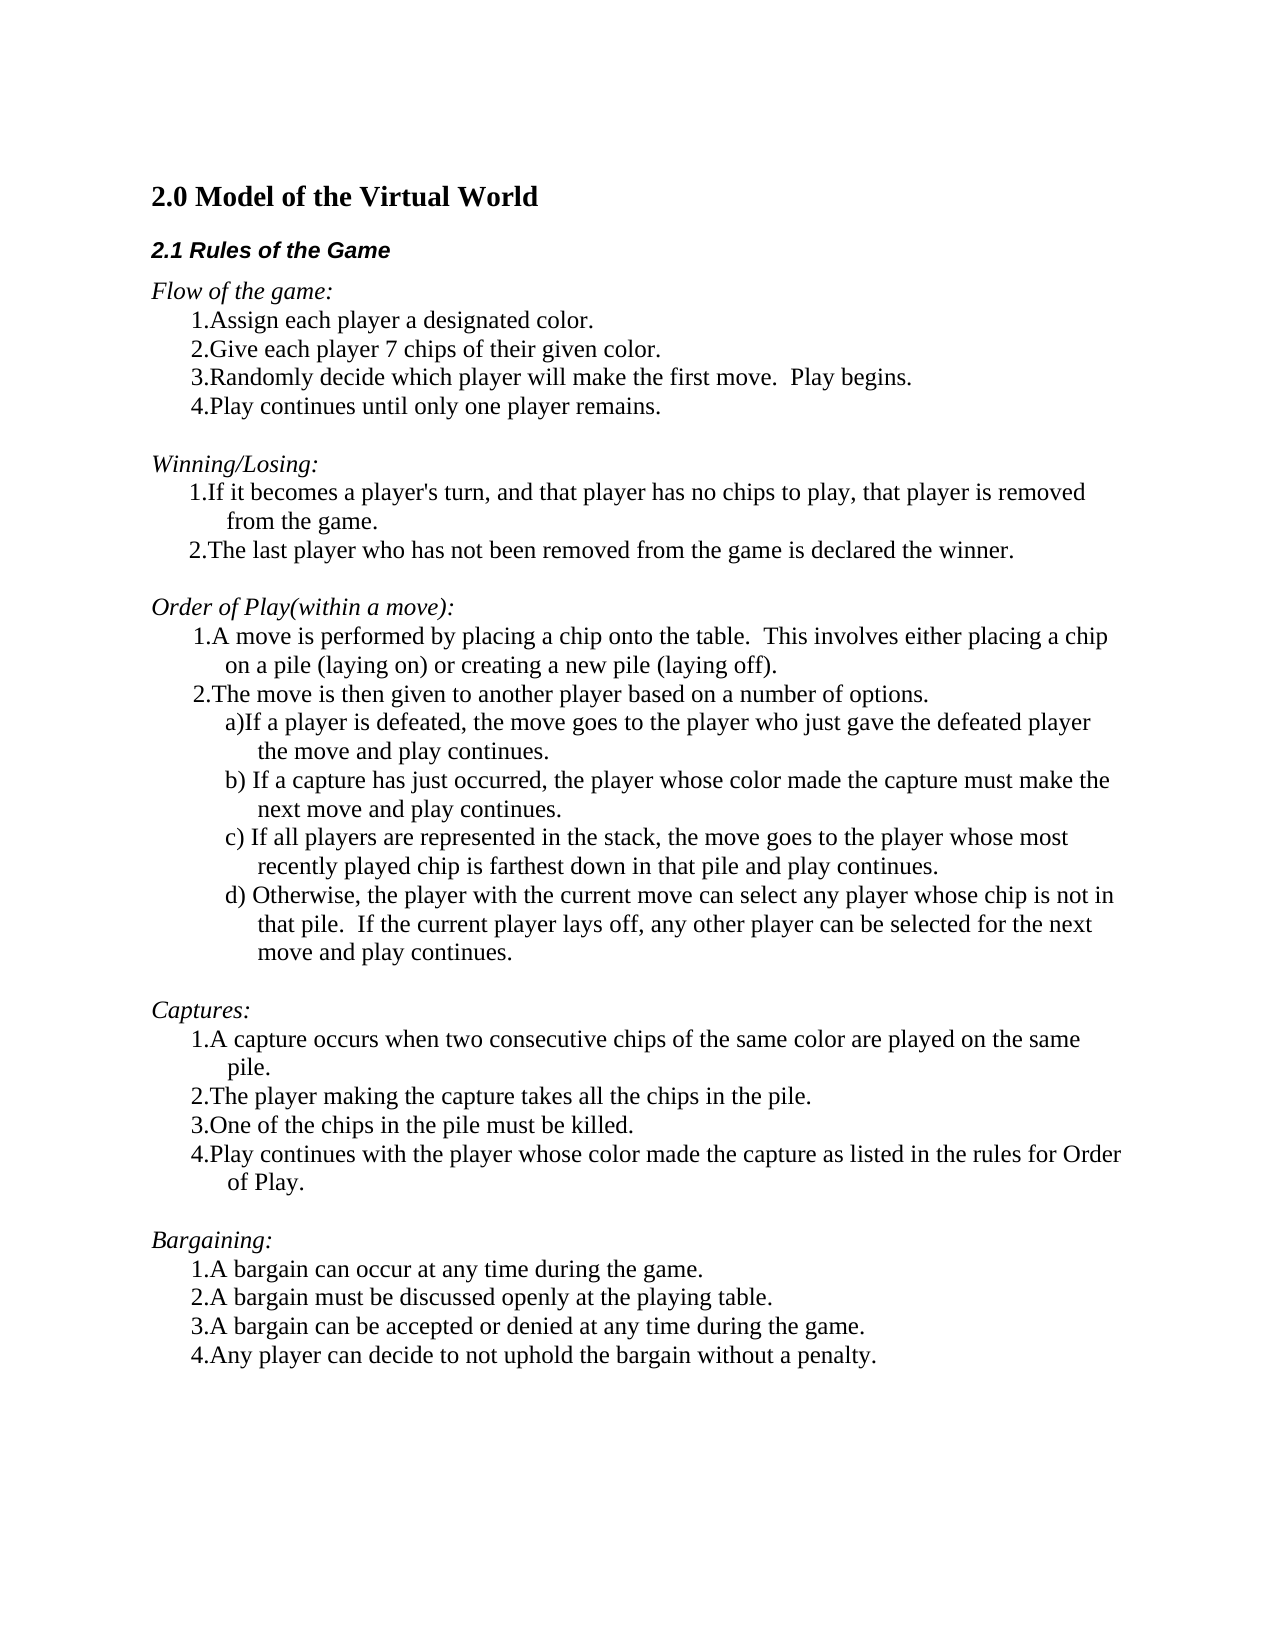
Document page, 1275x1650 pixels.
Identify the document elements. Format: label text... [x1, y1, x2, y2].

list Any player can decide to not uphold the bargain without a penalty. [191, 1340, 1125, 1369]
text c) If all players are represented in the stack, the move goes to the player whose most recently played chip is farthest down in that pile and play continues. [225, 822, 1125, 880]
list If it becomes a player's turn, and that player has no chips to play, that player is removed from the game. [188, 477, 1125, 535]
text Captures: [151, 995, 1125, 1024]
list A bargain must be discussed openly at the playing table. [191, 1282, 1125, 1311]
list Model of the Virtual World [151, 179, 1125, 212]
text Winning/Losing: [151, 449, 1125, 477]
text b) If a capture has just occurred, the player whose color made the capture must make the next move and play continues. [225, 765, 1125, 822]
list The player making the capture takes all the chips in the pile. [191, 1081, 1125, 1110]
list A move is performed by placing a chip onto the table. This involves either placing a chip on a pile (laying on) or creating a new pile (laying off). [193, 621, 1125, 679]
text a)If a player is defeated, the move goes to the player who just gave the defeated player the move and play continues. [225, 707, 1125, 765]
list The last player who has not been removed from the game is declared the winner. [188, 535, 1125, 564]
list Give each player 7 chips of their given color. [191, 334, 1125, 362]
list One of the chips in the pile must be killed. [191, 1110, 1125, 1139]
subtitle 2.1 Rules of the Game [151, 237, 1125, 264]
list A capture occurs when two consecutive chips of the same color are played on the same pile. [191, 1024, 1125, 1081]
list Randomly decide which player will make the first move. Play begins. [191, 362, 1125, 391]
list Play continues with the player whose color made the capture as listed in the rules for Order of Play. [191, 1139, 1125, 1196]
text Flow of the game: [151, 276, 1125, 305]
list Assign each player a designated color. [191, 305, 1125, 334]
list Play continues until only one player remains. [191, 391, 1125, 420]
list A bargain can occur at any time during the game. [191, 1254, 1125, 1282]
text Bargaining: [151, 1225, 1125, 1254]
text Order of Play(within a move): [151, 592, 1125, 621]
list The move is then given to another player based on a number of options. [193, 679, 1125, 707]
list A bargain can be accepted or denied at any time during the game. [191, 1311, 1125, 1340]
text d) Otherwise, the player with the current move can select any player whose chip is not in that pile. If the current player lays off, any other player can be selected for the next move and play continues. [225, 880, 1125, 966]
